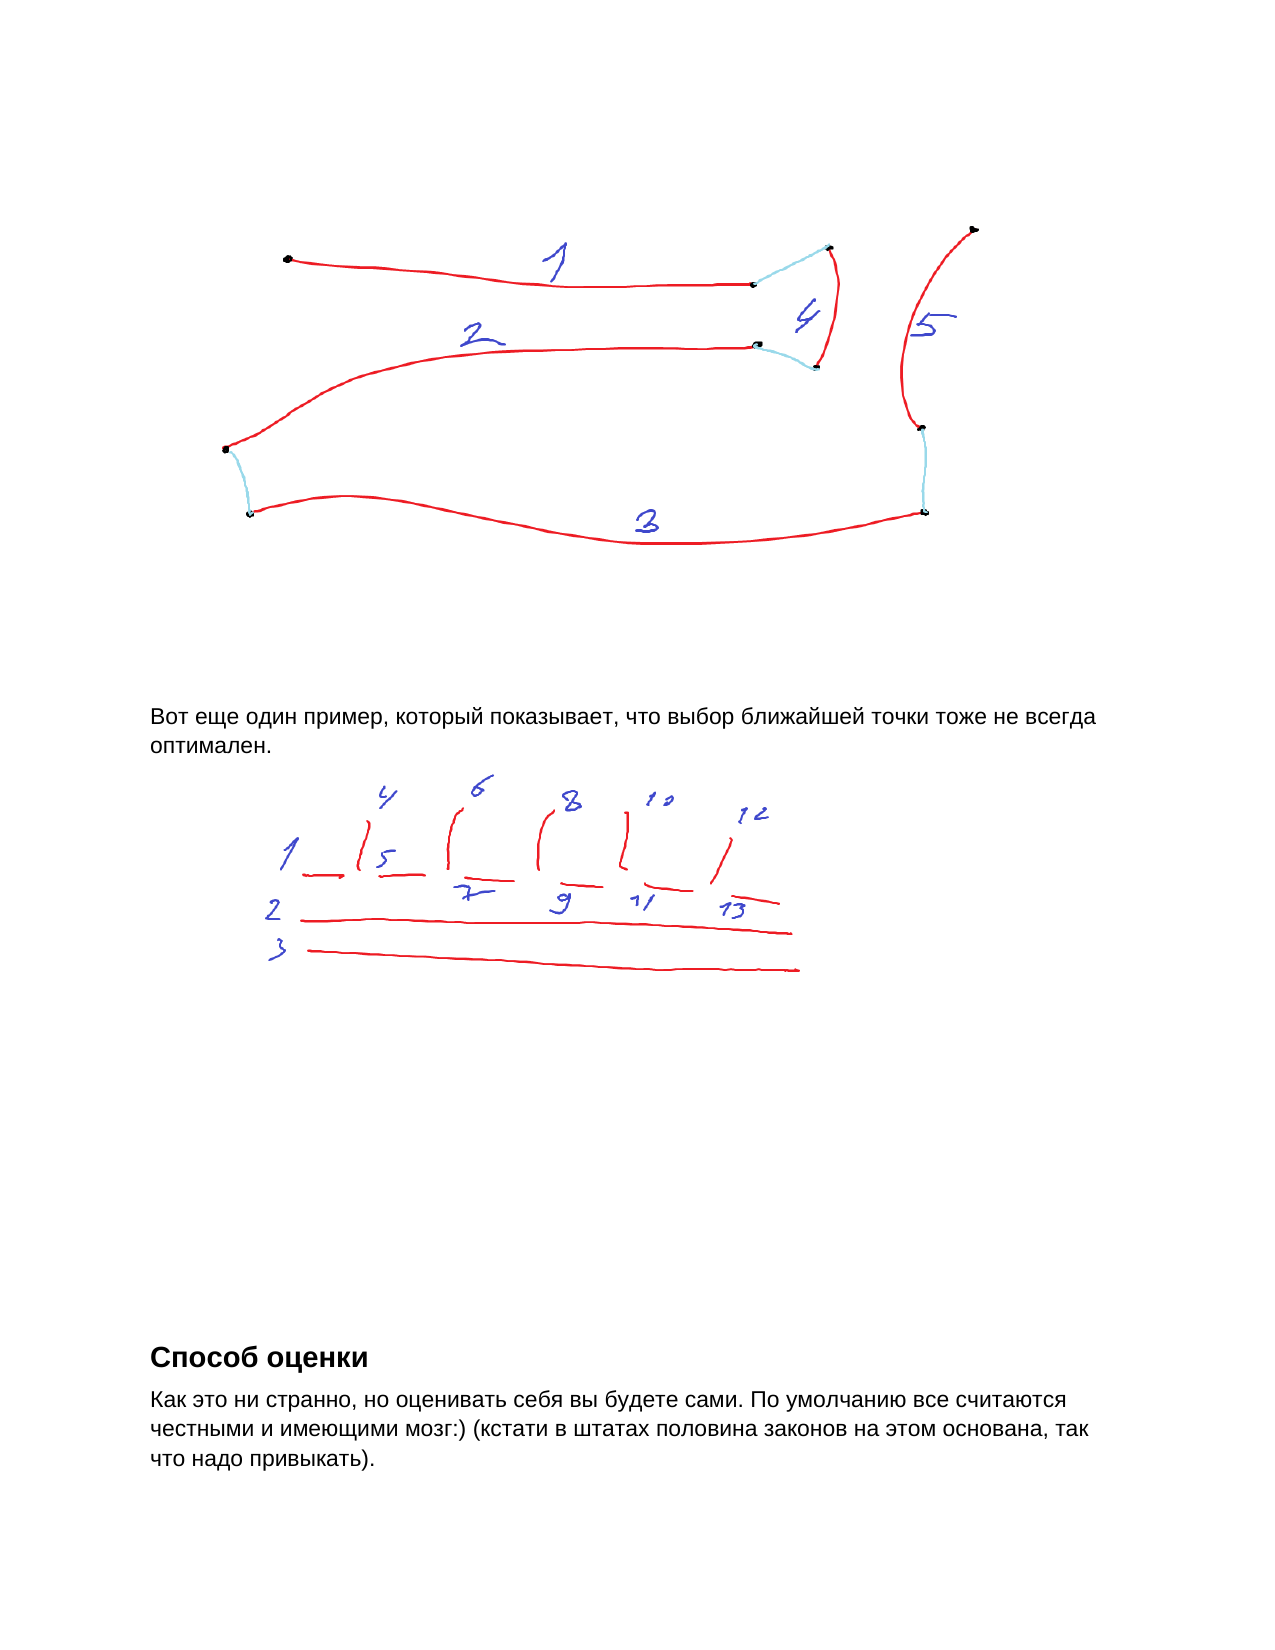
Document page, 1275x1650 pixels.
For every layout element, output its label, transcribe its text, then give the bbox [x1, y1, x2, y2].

subtitle Способ оценки [150, 1341, 1125, 1373]
text Как это ни странно, но оценивать себя вы будете сами. По умолчанию все считаются честными и имеющими мозг:) (кстати в штатах половина законов на этом основана, так что надо привыкать). [150, 1387, 1125, 1471]
picture [150, 150, 1094, 700]
text Вот еще один пример, который показывает, что выбор ближайшей точки тоже не всегда оптимален. [150, 704, 1125, 759]
picture [150, 762, 1022, 1271]
